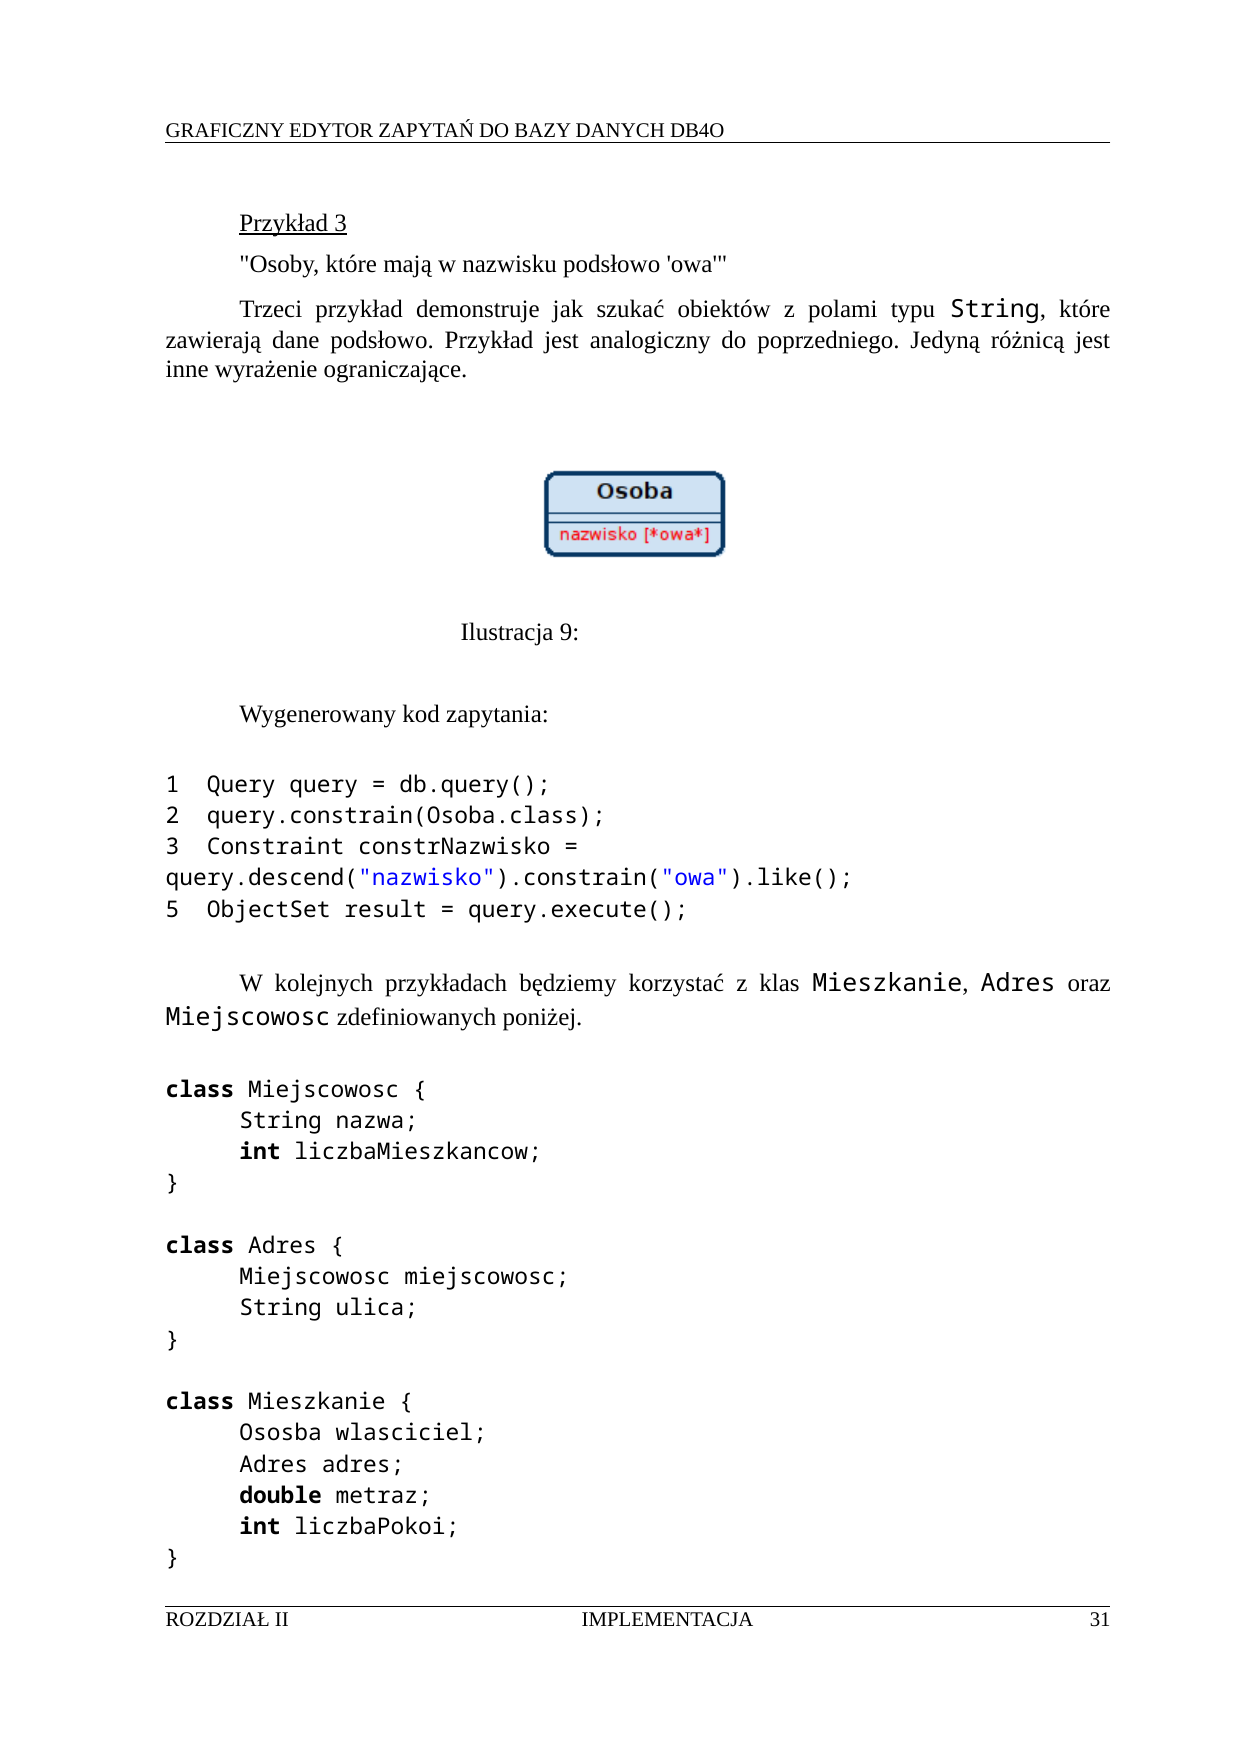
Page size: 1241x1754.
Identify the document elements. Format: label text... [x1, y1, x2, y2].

text class Miejscowosc { [165, 1072, 1110, 1104]
text Miejscowosc miejscowosc; [165, 1260, 1110, 1291]
text 1 Query query = db.query(); [165, 767, 1110, 799]
text Ososba wlasciciel; [165, 1416, 1110, 1447]
text W kolejnych przykładach będziemy korzystać z klas Mieszkanie, Adres oraz Miejscowosc zdefiniowanych poniżej. [165, 965, 1110, 1033]
text Adres adres; [165, 1447, 1110, 1479]
text Przykład 3 [165, 208, 1110, 237]
text "Osoby, które mają w nazwisku podsłowo 'owa'" [165, 249, 1110, 278]
text class Mieszkanie { [165, 1385, 1110, 1416]
text String nazwa; [165, 1104, 1110, 1135]
text Ilustracja 9: [460, 617, 815, 646]
text } [165, 1322, 1110, 1354]
text class Adres { [165, 1229, 1110, 1260]
text Trzeci przykład demonstruje jak szukać obiektów z polami typu String, które zawierają dane podsłowo. Przykład jest analogiczny do poprzedniego. Jedyną różnicą jest inne wyrażenie ograniczające. [165, 291, 1110, 382]
text Wygenerowany kod zapytania: [165, 699, 1110, 728]
text } [165, 1166, 1110, 1197]
text 2 query.constrain(Osoba.class); [165, 799, 1110, 830]
text 3 Constraint constrNazwisko = query.descend("nazwisko").constrain("owa").like(); [165, 830, 1110, 892]
text } [165, 1541, 1110, 1572]
picture [460, 436, 816, 617]
text int liczbaMieszkancow; [165, 1135, 1110, 1166]
text 5 ObjectSet result = query.execute(); [165, 892, 1110, 924]
text String ulica; [165, 1291, 1110, 1322]
text double metraz; [165, 1479, 1110, 1510]
text int liczbaPokoi; [165, 1510, 1110, 1541]
